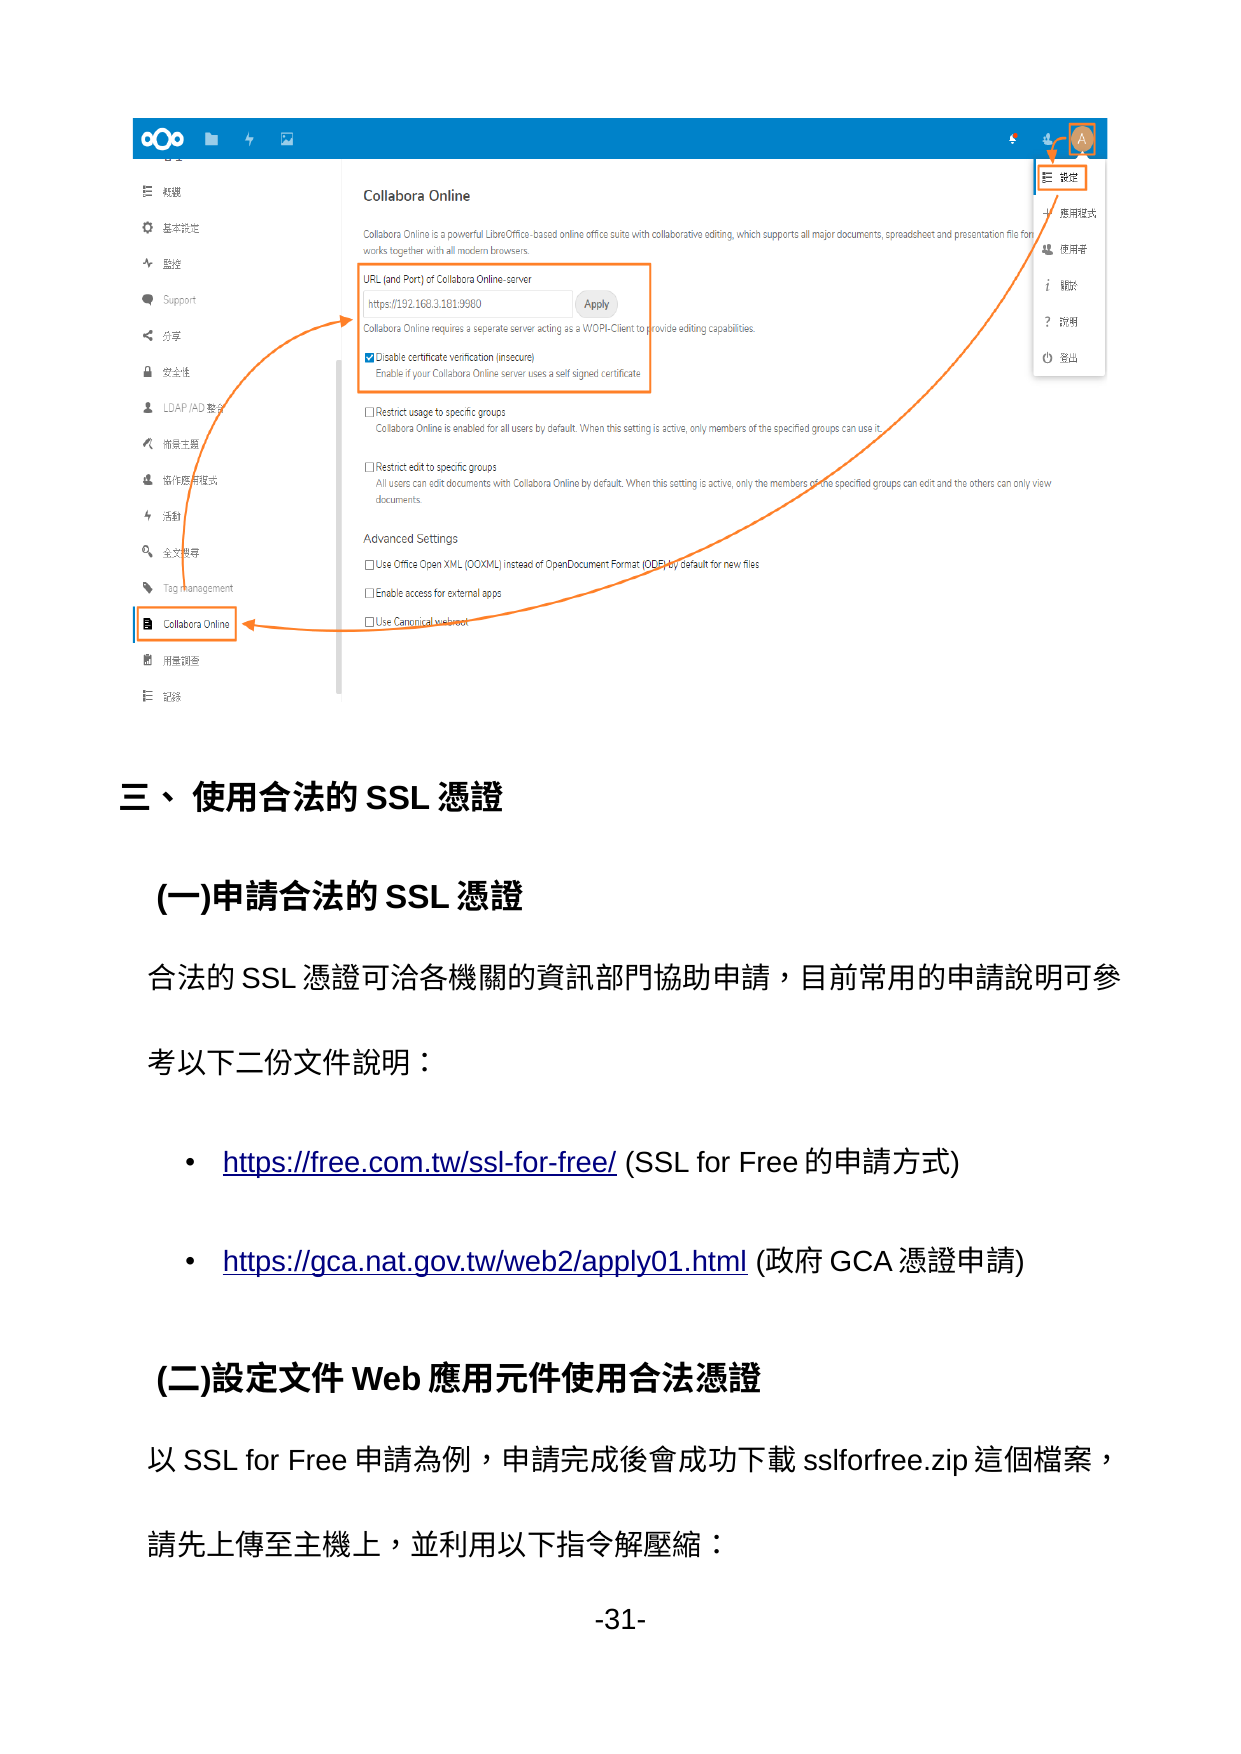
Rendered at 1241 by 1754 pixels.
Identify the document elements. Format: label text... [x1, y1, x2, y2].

subtitle 設定文件Web應用元件使用合法憑證 [118, 1352, 1122, 1400]
text 以SSL for Free申請為例，申請完成後會成功下載sslforfree.zip這個檔案，請先上傳至主機上，並利用以下指令解壓縮： [148, 1437, 1122, 1563]
text 合法的SSL憑證可洽各機關的資訊部門協助申請，目前常用的申請說明可參考以下二份文件說明： [148, 955, 1122, 1082]
list https://gca.nat.gov.tw/web2/apply01.html (政府GCA憑證申請) [185, 1238, 1122, 1280]
subtitle 申請合法的SSL憑證 [118, 870, 1122, 918]
picture [132, 118, 1108, 702]
list https://free.com.tw/ssl-for-free/ (SSL for Free的申請方式) [185, 1139, 1122, 1181]
subtitle 使用合法的SSL憑證 [118, 771, 1122, 819]
